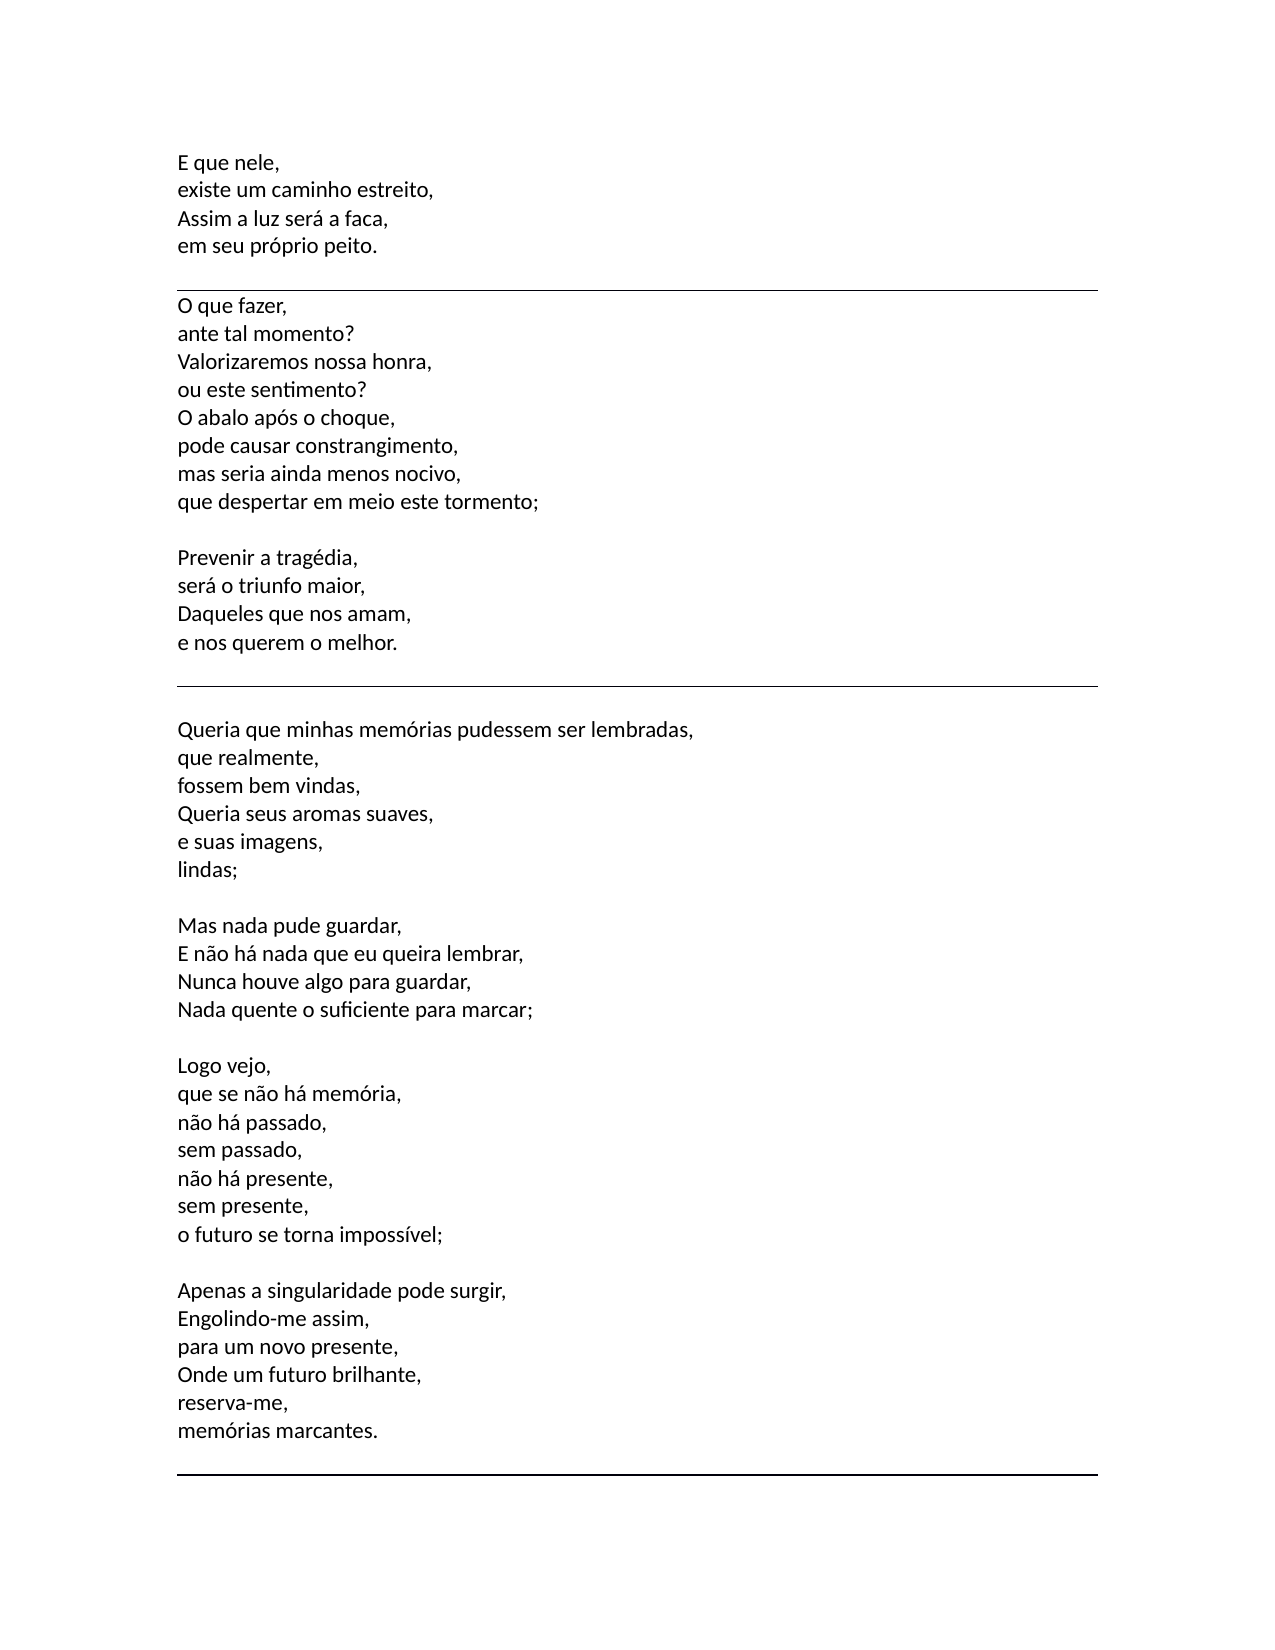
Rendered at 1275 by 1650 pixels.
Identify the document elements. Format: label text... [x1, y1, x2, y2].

text Daqueles que nos amam, e nos querem o melhor. [177, 599, 1098, 656]
text Valorizaremos nossa honra, ou este sentimento? [177, 347, 1098, 403]
text O abalo após o choque, pode causar constrangimento, mas seria ainda menos nocivo, que despertar em meio este tormento; Prevenir a tragédia, será o triunfo maior, [177, 403, 1098, 599]
text Logo vejo, que se não há memória, não há passado, sem passado, não há presente, sem presente, o futuro se torna impossível; [177, 1052, 1098, 1248]
text O que fazer, ante tal momento? [177, 291, 1098, 347]
text Queria que minhas memórias pudessem ser lembradas, que realmente, fossem bem vindas, [177, 715, 1098, 799]
text Apenas a singularidade pode surgir, [177, 1276, 1098, 1304]
text Nunca houve algo para guardar, [177, 967, 1098, 996]
text Queria seus aromas suaves, e suas imagens, lindas; [177, 799, 1098, 883]
text Mas nada pude guardar, [177, 911, 1098, 939]
text E não há nada que eu queira lembrar, [177, 939, 1098, 967]
text Onde um futuro brilhante, reserva-me, memórias marcantes. [177, 1360, 1098, 1444]
text Assim a luz será a faca, em seu próprio peito. [177, 204, 1098, 260]
text E que nele, existe um caminho estreito, [177, 148, 1098, 204]
text Engolindo-me assim, para um novo presente, [177, 1304, 1098, 1360]
text Nada quente o suficiente para marcar; [177, 996, 1098, 1023]
